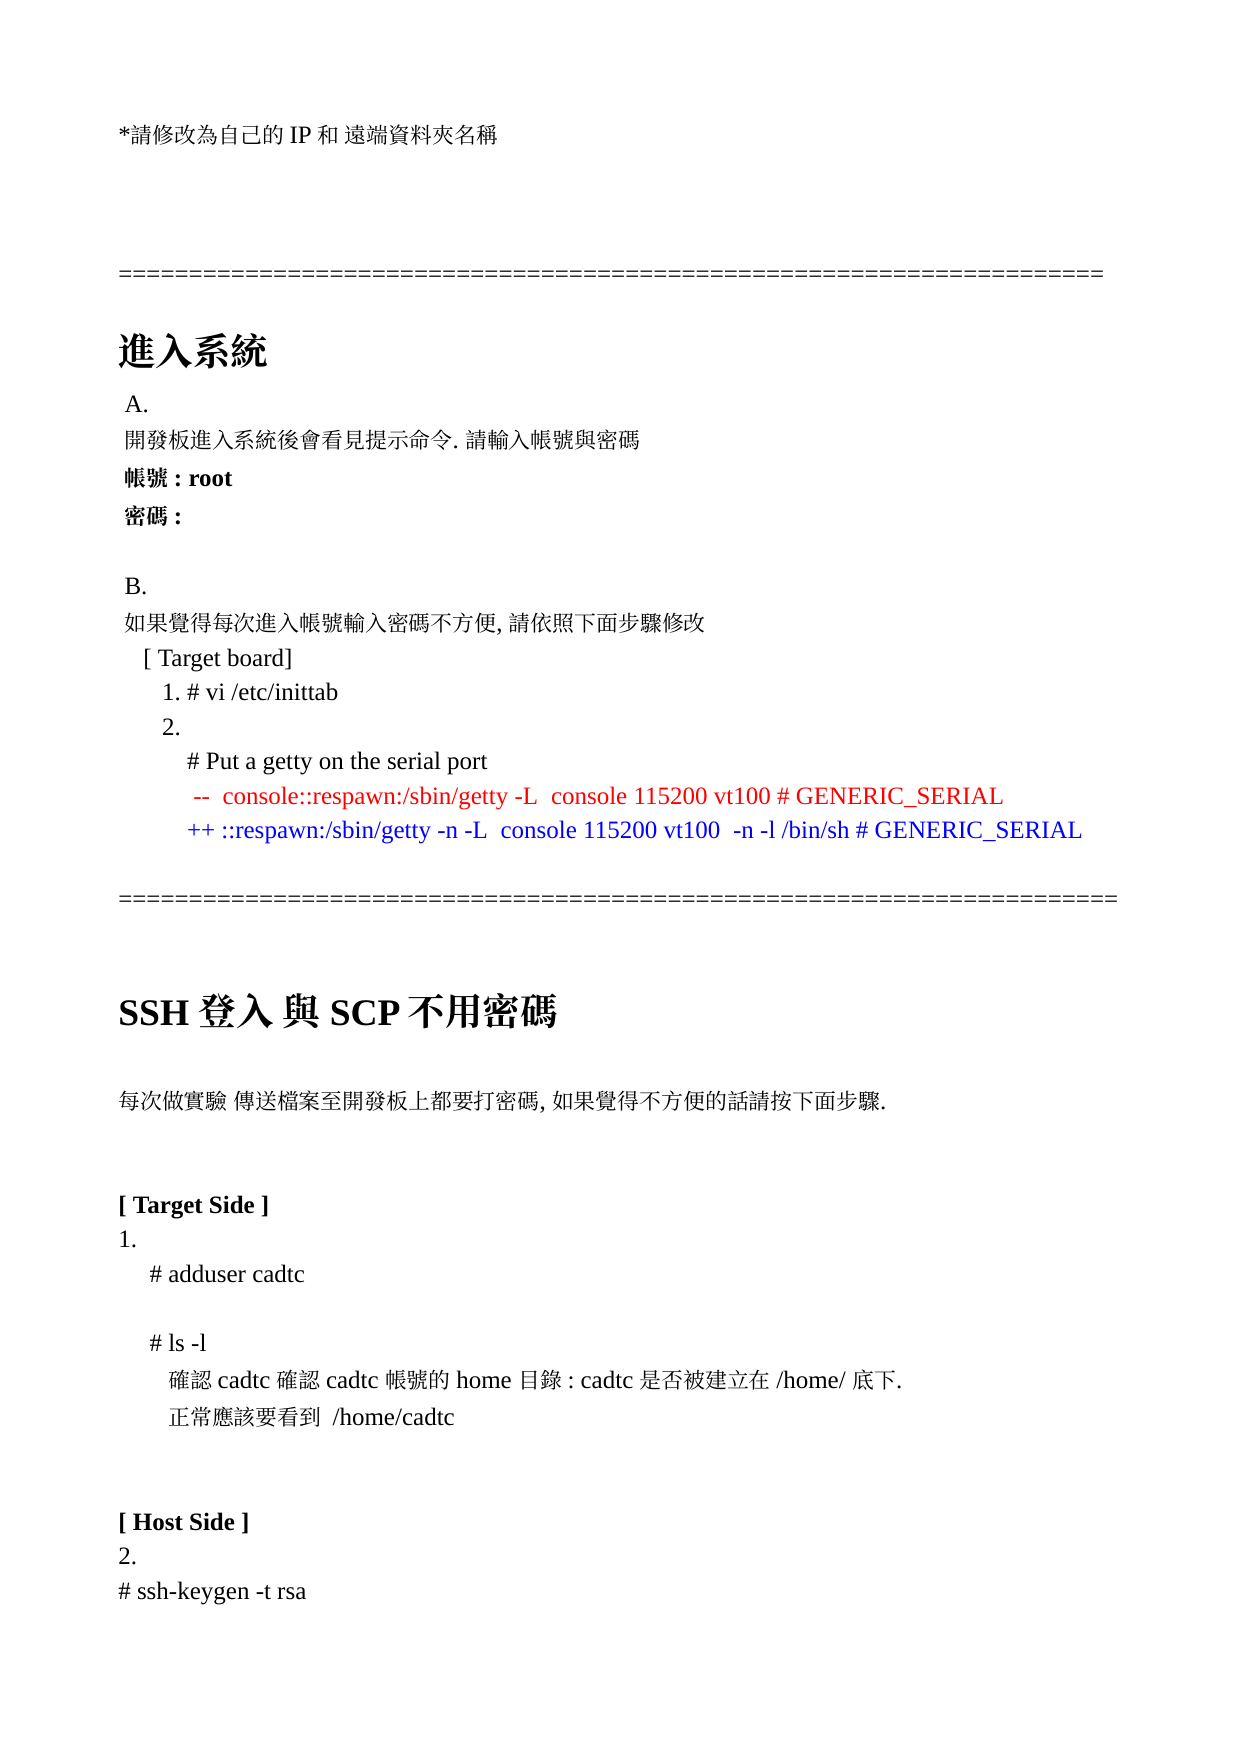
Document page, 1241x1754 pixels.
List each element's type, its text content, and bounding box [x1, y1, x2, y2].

text A. 開發板進入系統後會看見提示命令. 請輸入帳號與密碼 帳號 : root 密碼 : B. 如果覺得每次進入帳號輸入密碼不方便, 請依照下面步驟修改 [ Target board] 1. # vi /etc/inittab 2. # Put a getty on the serial port -- console::respawn:/sbin/getty -L console 115200 vt100 # GENERIC_SERIAL ++ ::respawn:/sbin/getty -n -L console 115200 vt100 -n -l /bin/sh # GENERIC_SERIAL ======================================================================= [118, 389, 1122, 948]
subtitle SSH 登入 與 SCP 不用密碼 [118, 982, 1122, 1036]
subtitle 進入系統 [118, 322, 1122, 376]
text *請修改為自己的 IP 和 遠端資料夾名稱 ====================================================================== [118, 118, 1122, 287]
text 每次做實驗 傳送檔案至開發板上都要打密碼, 如果覺得不方便的話請按下面步驟. [ Target Side ] 1. # adduser cadtc # ls -l 確認 cadtc 確認 cadtc 帳號的 home 目錄 : cadtc 是否被建立在 /home/ 底下. 正常應該要看到 /home/cadtc [ Host Side ] 2. # ssh-keygen -t rsa [118, 1049, 1122, 1604]
